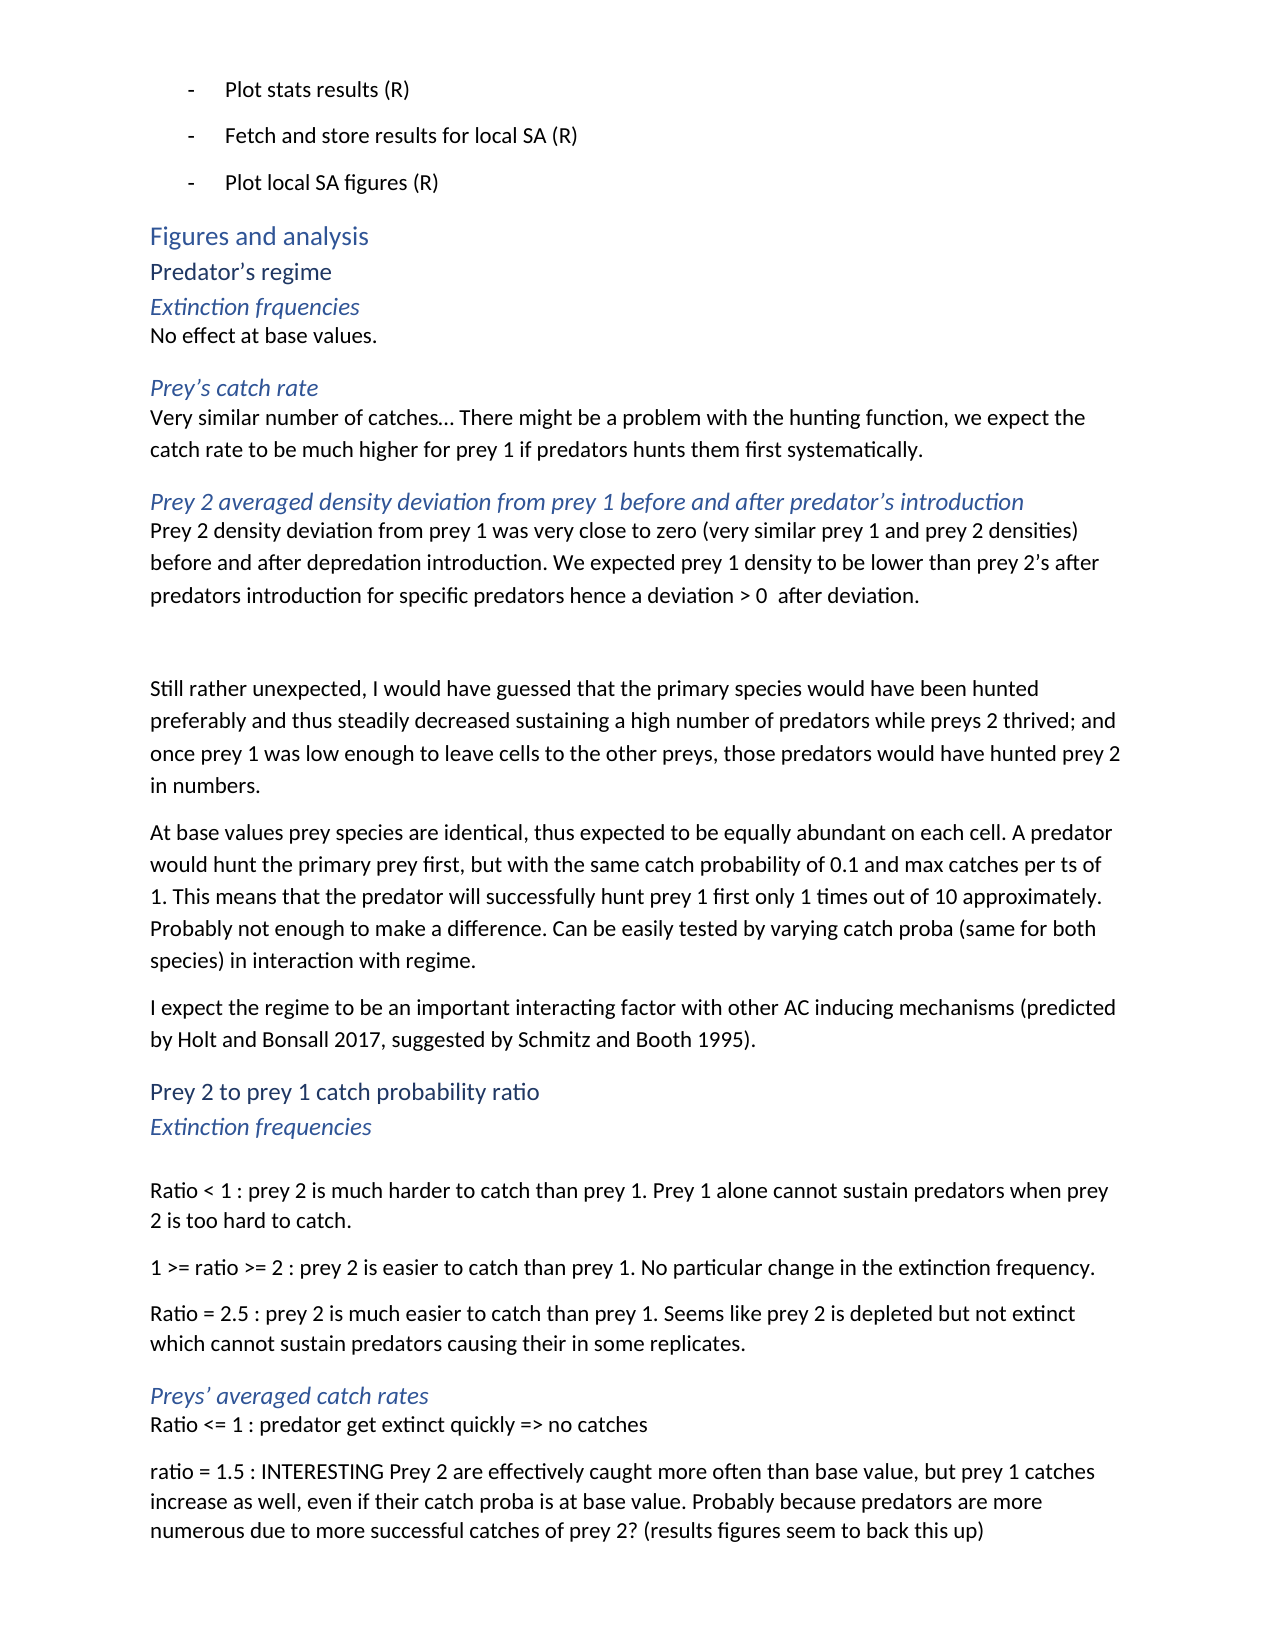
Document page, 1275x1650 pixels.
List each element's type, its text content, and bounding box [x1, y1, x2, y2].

text Predator’s regime [150, 256, 1125, 287]
list Fetch and store results for local SA (R) [187, 122, 1125, 149]
text Very similar number of catches… There might be a problem with the hunting function, we expect the catch rate to be much higher for prey 1 if predators hunts them first systematically. [150, 403, 1125, 463]
text At base values prey species are identical, thus expected to be equally abundant on each cell. A predator would hunt the primary prey first, but with the same catch probability of 0.1 and max catches per ts of 1. This means that the predator will successfully hunt prey 1 first only 1 times out of 10 approximately. Probably not enough to make a difference. Can be easily tested by varying catch proba (same for both species) in interaction with regime. [150, 818, 1125, 974]
text Ratio = 2.5 : prey 2 is much easier to catch than prey 1. Seems like prey 2 is depleted but not extinct which cannot sustain predators causing their in some replicates. [150, 1299, 1125, 1357]
text 1 >= ratio >= 2 : prey 2 is easier to catch than prey 1. No particular change in the extinction frequency. [150, 1253, 1125, 1281]
text I expect the regime to be an important interacting factor with other AC inducing mechanisms (predicted by Holt and Bonsall 2017, suggested by Schmitz and Booth 1995). [150, 993, 1125, 1053]
text Preys’ averaged catch rates [150, 1380, 1125, 1410]
text Ratio < 1 : prey 2 is much harder to catch than prey 1. Prey 1 alone cannot sustain predators when prey 2 is too hard to catch. [150, 1176, 1125, 1234]
text Prey 2 density deviation from prey 1 was very close to zero (very similar prey 1 and prey 2 densities) before and after depredation introduction. We expected prey 1 density to be lower than prey 2’s after predators introduction for specific predators hence a deviation > 0 after deviation. [150, 516, 1125, 609]
text Figures and analysis [150, 219, 1125, 252]
text Extinction frequencies [150, 1111, 1125, 1141]
list Plot local SA figures (R) [187, 168, 1125, 196]
text No effect at base values. [150, 321, 1125, 349]
text Prey’s catch rate [150, 372, 1125, 403]
list Plot stats results (R) [187, 75, 1125, 103]
text ratio = 1.5 : INTERESTING Prey 2 are effectively caught more often than base value, but prey 1 catches increase as well, even if their catch proba is at base value. Probably because predators are more numerous due to more successful catches of prey 2? (results figures seem to back this up) [150, 1457, 1125, 1545]
text Ratio <= 1 : predator get extinct quickly => no catches [150, 1410, 1125, 1438]
text Still rather unexpected, I would have guessed that the primary species would have been hunted preferably and thus steadily decreased sustaining a high number of predators while preys 2 thrived; and once prey 1 was low enough to leave cells to the other preys, those predators would have hunted prey 2 in numbers. [150, 674, 1125, 799]
text Prey 2 to prey 1 catch probability ratio [150, 1076, 1125, 1107]
text Prey 2 averaged density deviation from prey 1 before and after predator’s introduction [150, 486, 1125, 516]
text Extinction frquencies [150, 291, 1125, 321]
